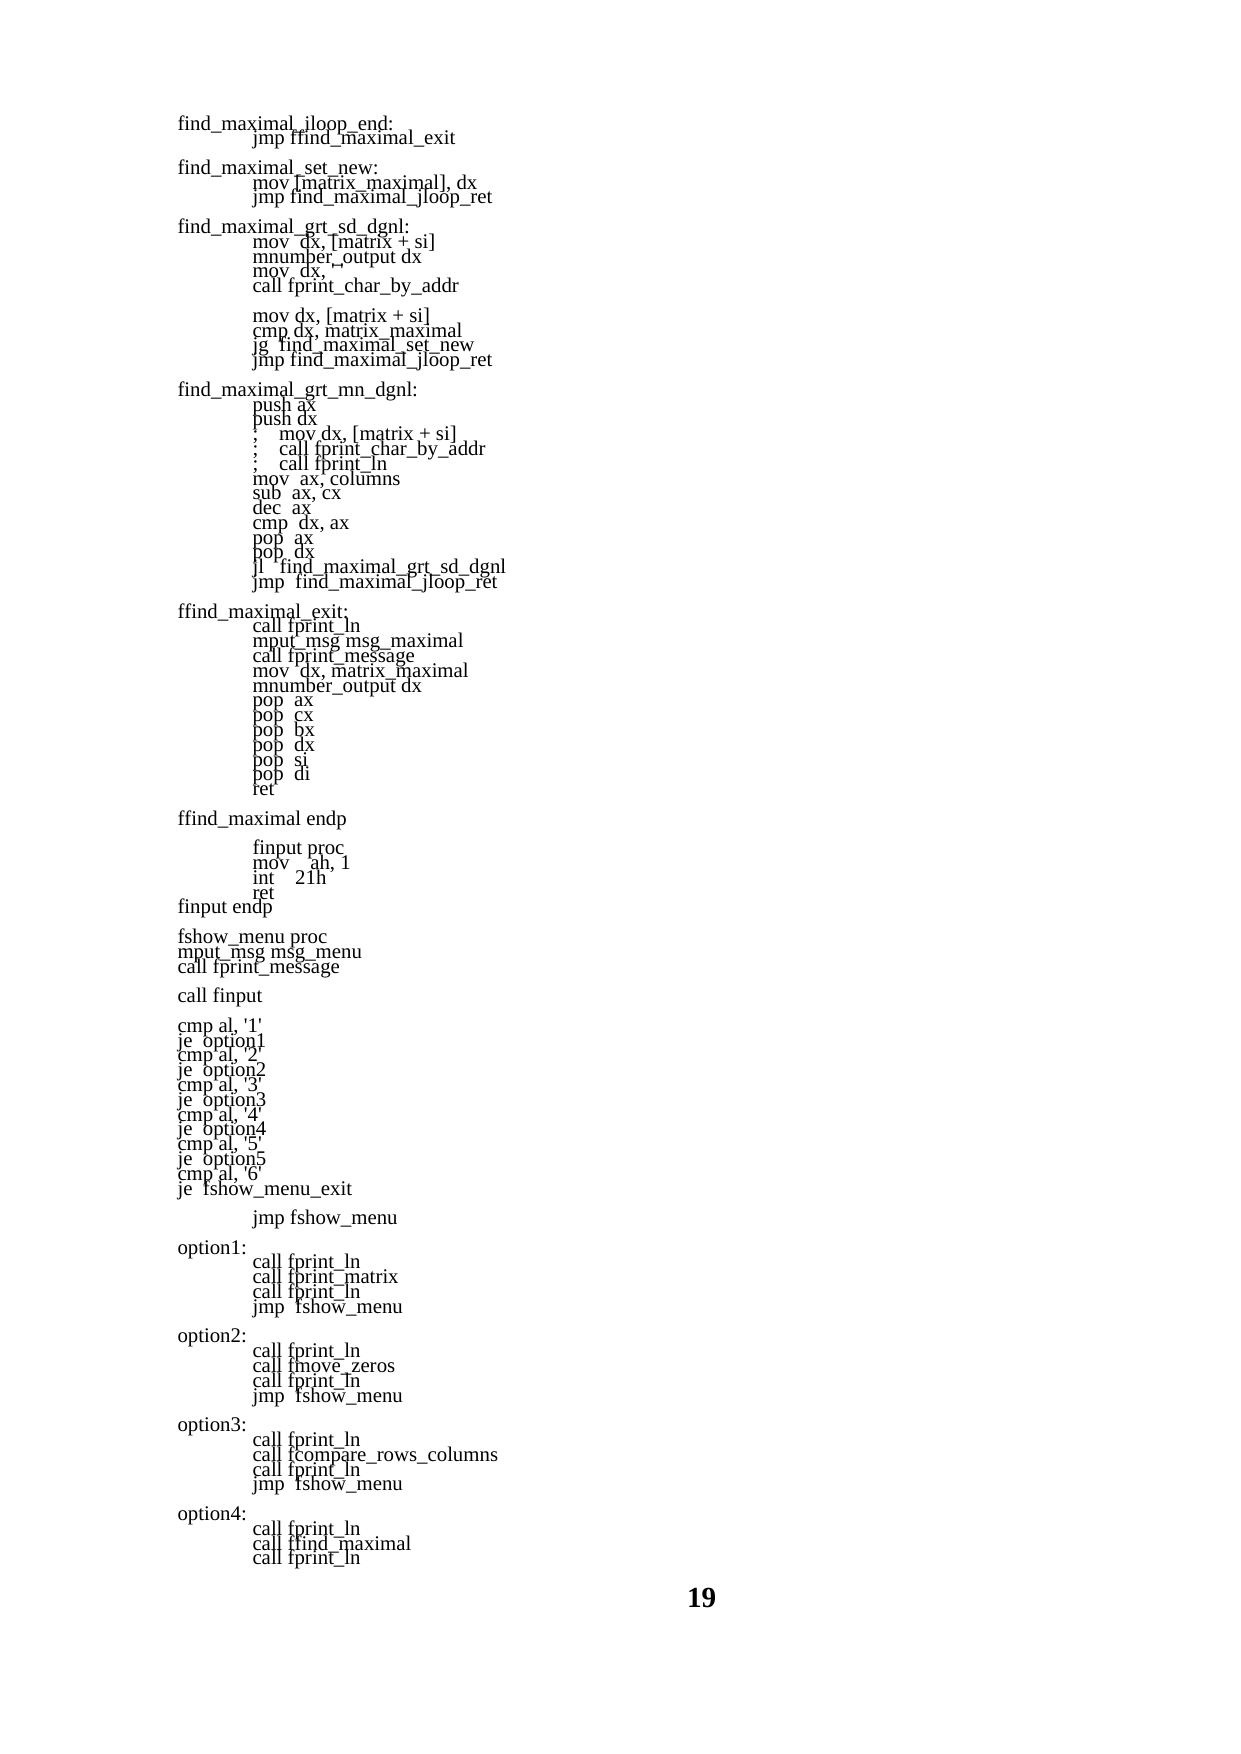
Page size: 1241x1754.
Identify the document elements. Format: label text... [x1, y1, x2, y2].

text mnumber_output dx [308, 251, 1152, 266]
text cmp dx, ax [177, 517, 1152, 532]
text find_maximal_iloop_end: [177, 118, 292, 133]
text call ffind_maximal [177, 1538, 273, 1553]
text cmp al, '1' [177, 1020, 1152, 1035]
text ; mov dx, [matrix + si] [177, 429, 354, 443]
text call fprint_matrix [291, 1272, 1152, 1287]
text int 21h [177, 872, 1152, 887]
text pop di [177, 769, 254, 784]
text call fprint_message [291, 651, 1152, 665]
text ffind_maximal endp [177, 813, 1152, 828]
text call fcompare_rows_columns [291, 1449, 1152, 1464]
text option3: [177, 1420, 1152, 1434]
text je option1 [177, 1035, 229, 1050]
text je option4 [177, 1124, 1152, 1139]
text pop ax [177, 695, 1152, 710]
text mov dx, [matrix + si] [433, 236, 1152, 251]
text find_maximal_iloop_end: [292, 118, 1152, 133]
text cmp al, '4' [177, 1109, 1152, 1124]
text call fprint_ln [291, 1346, 1152, 1361]
text [177, 414, 254, 429]
text mov dx, [matrix + si] [428, 310, 1152, 325]
text find_maximal_grt_mn_dgnl: [177, 384, 1152, 399]
text call fprint_ln [291, 1553, 1152, 1568]
text call ffind_maximal [291, 1538, 1152, 1553]
text push ax [177, 399, 283, 414]
text mov ah, 1 [177, 858, 1152, 872]
text call fprint_ln [291, 1434, 1152, 1449]
text ; call fprint_ln [318, 458, 1152, 473]
text je option1 [226, 1035, 260, 1050]
text call fprint_message [177, 961, 221, 976]
text call fmove_zeros [177, 1361, 293, 1375]
text sub ax, cx [177, 488, 1152, 503]
text mov [matrix_maximal], dx [444, 177, 1152, 192]
text option1: [177, 1242, 1152, 1257]
text pop di [255, 769, 275, 784]
text pop dx [177, 547, 254, 562]
text jg find_maximal_set_new [177, 340, 1152, 355]
text call fprint_ln [291, 1464, 1152, 1479]
text jmp fshow_menu [177, 1213, 1152, 1227]
text je option2 [177, 1065, 1152, 1079]
text mput_msg msg_menu [177, 946, 218, 961]
text pop dx [255, 547, 275, 562]
text pop dx [276, 547, 1152, 562]
text cmp dx, matrix_maximal [177, 325, 1152, 340]
text je option1 [261, 1035, 1152, 1050]
text finput endp [177, 902, 1152, 917]
text push ax [284, 399, 1152, 414]
text jmp ffind_maximal_exit [177, 133, 1152, 148]
text option4: [177, 1508, 1152, 1523]
text call fprint_char_by_addr [177, 281, 296, 296]
text cmp al, '5' [177, 1139, 1152, 1153]
text finput proc [177, 843, 1152, 858]
text mov dx, matrix_maximal [177, 665, 1152, 680]
text mov dx, ' ' [177, 266, 1152, 281]
text push dx [255, 414, 1152, 429]
text call fcompare_rows_columns [177, 1449, 293, 1464]
text mput_msg msg_maximal [177, 636, 1152, 651]
text ; call fprint_ln [177, 458, 323, 473]
text call fprint_ln [291, 1375, 1152, 1390]
text ffind_maximal_exit: [177, 606, 1152, 621]
text mov dx, [matrix + si] [329, 310, 427, 325]
text call fprint_ln [291, 1523, 1152, 1538]
text call fprint_ln [291, 1257, 1152, 1272]
text mov dx, [matrix + si] [177, 310, 328, 325]
text je option5 [177, 1153, 1152, 1168]
text option2: [177, 1331, 1152, 1346]
text mnumber_output dx [177, 680, 1152, 695]
text call fmove_zeros [291, 1361, 1152, 1375]
text mov ax, columns [177, 473, 1152, 488]
text find_maximal_grt_sd_dgnl: [177, 222, 1152, 236]
text mput_msg msg_menu [217, 946, 1152, 961]
text call fprint_ln [291, 1287, 1152, 1301]
text call fprint_ln [177, 1523, 293, 1538]
text jmp fshow_menu [177, 1390, 1152, 1405]
text call fprint_ln [177, 1346, 296, 1361]
text call fprint_matrix [177, 1272, 296, 1287]
text pop dx [177, 739, 1152, 754]
text ret [177, 784, 1152, 798]
text call finput [177, 991, 1152, 1006]
text mov dx, [matrix + si] [334, 236, 432, 251]
text pop di [276, 769, 1152, 784]
text dec ax [177, 503, 1152, 517]
text ; mov dx, [matrix + si] [355, 429, 453, 443]
text jmp find_maximal_jloop_ret [177, 192, 1152, 207]
text je fshow_menu_exit [177, 1183, 1152, 1198]
text call fprint_ln [291, 621, 1152, 636]
text call fprint_ln [177, 621, 296, 636]
text call fprint_message [177, 651, 296, 665]
text jmp find_maximal_jloop_ret [177, 355, 1152, 369]
text call fprint_ln [177, 1287, 296, 1301]
text call fprint_ln [177, 1375, 296, 1390]
text call fprint_ln [177, 1553, 296, 1568]
text mov [matrix_maximal], dx [177, 177, 296, 192]
text pop ax [177, 532, 1152, 547]
text call fprint_ln [177, 1464, 296, 1479]
text pop bx [177, 724, 1152, 739]
text call fprint_char_by_addr [291, 281, 1152, 296]
text ; call fprint_char_by_addr [177, 443, 320, 458]
text call fprint_message [216, 961, 1152, 976]
text ; call fprint_char_by_addr [318, 443, 1152, 458]
text jmp fshow_menu [177, 1479, 1152, 1494]
text cmp al, '6' [177, 1168, 1152, 1183]
text mov dx, [matrix + si] [177, 236, 333, 251]
text call fprint_ln [177, 1434, 293, 1449]
text mnumber_output dx [177, 251, 306, 266]
text find_maximal_set_new: [177, 162, 1152, 177]
text pop cx [177, 710, 1152, 724]
text cmp al, '3' [177, 1079, 1152, 1094]
text cmp al, '2' [177, 1050, 1152, 1065]
text call fprint_ln [177, 1257, 296, 1272]
text je option3 [177, 1094, 1152, 1109]
text fshow_menu proc [177, 932, 1152, 946]
text jmp find_maximal_jloop_ret [177, 577, 1152, 591]
text jmp fshow_menu [177, 1301, 1152, 1316]
text pop si [177, 754, 1152, 769]
text jl find_maximal_grt_sd_dgnl [177, 562, 1152, 577]
text ; mov dx, [matrix + si] [454, 429, 1152, 443]
text mov [matrix_maximal], dx [297, 177, 443, 192]
text ret [177, 887, 1152, 902]
